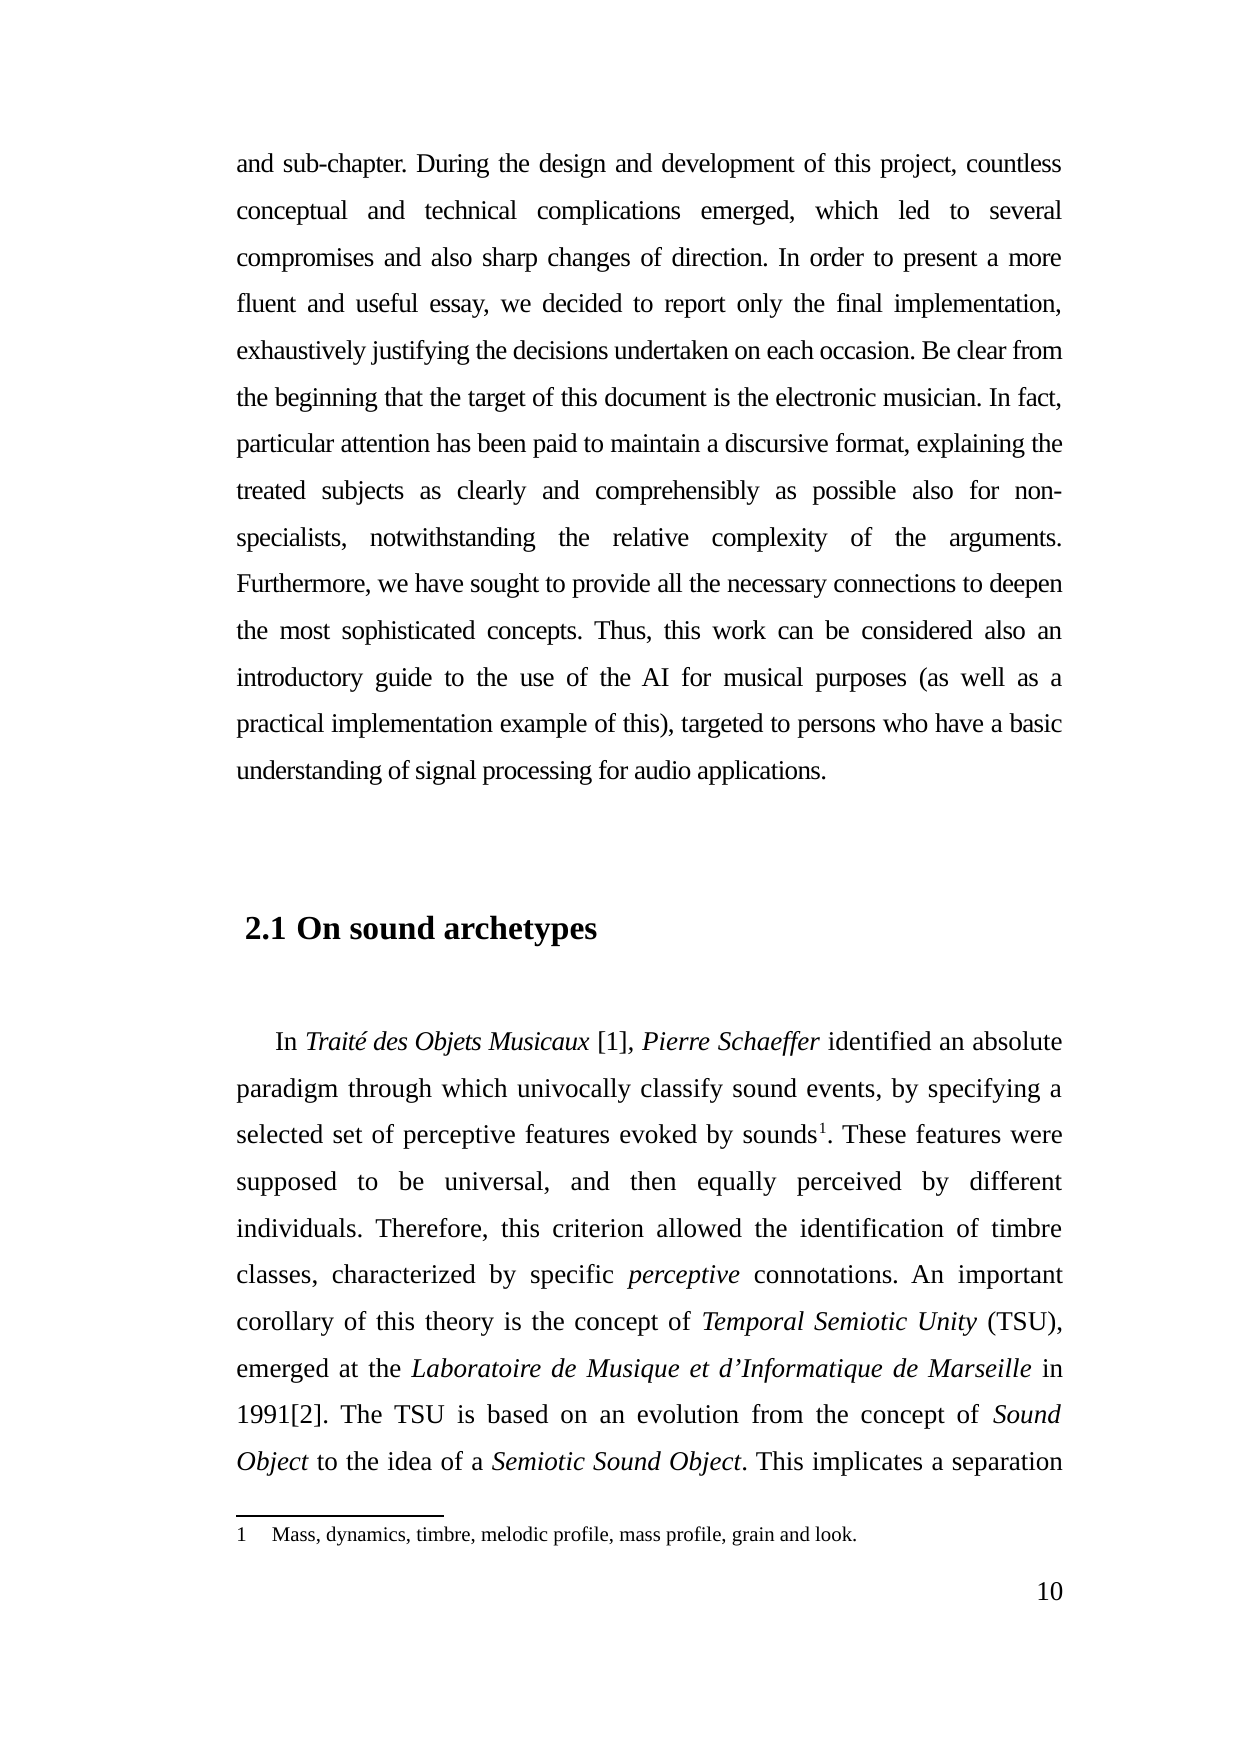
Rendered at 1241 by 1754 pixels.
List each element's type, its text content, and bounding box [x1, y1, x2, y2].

text In Traité des Objets Musicaux [1], Pierre Schaeffer identified an absolute paradigm through which univocally classify sound events, by specifying a selected set of perceptive features evoked by sounds. These features were supposed to be universal, and then equally perceived by different individuals. Therefore, this criterion allowed the identification of timbre classes, characterized by specific perceptive connotations. An important corollary of this theory is the concept of Temporal Semiotic Unity (TSU), emerged at the Laboratoire de Musique et d’Informatique de Marseille in 1991[2]. The TSU is based on an evolution from the concept of Sound Object to the idea of a Semiotic Sound Object. This implicates a separation [236, 1025, 1063, 1476]
text Mass, dynamics, timbre, melodic profile, mass profile, grain and look. [236, 1522, 1063, 1546]
text and sub-chapter. During the design and development of this project, countless conceptual and technical complications emerged, which led to several compromises and also sharp changes of direction. In order to present a more fluent and useful essay, we decided to report only the final implementation, exhaustively justifying the decisions undertaken on each occasion. Be clear from the beginning that the target of this document is the electronic musician. In fact, particular attention has been paid to maintain a discursive format, explaining the treated subjects as clearly and comprehensibly as possible also for non-specialists, notwithstanding the relative complexity of the arguments. Furthermore, we have sought to provide all the necessary connections to deepen the most sophisticated concepts. Thus, this work can be considered also an introductory guide to the use of the AI for musical purposes (as well as a practical implementation example of this), targeted to persons who have a basic understanding of signal processing for audio applications. [236, 148, 1063, 785]
subtitle On sound archetypes [236, 908, 1063, 947]
